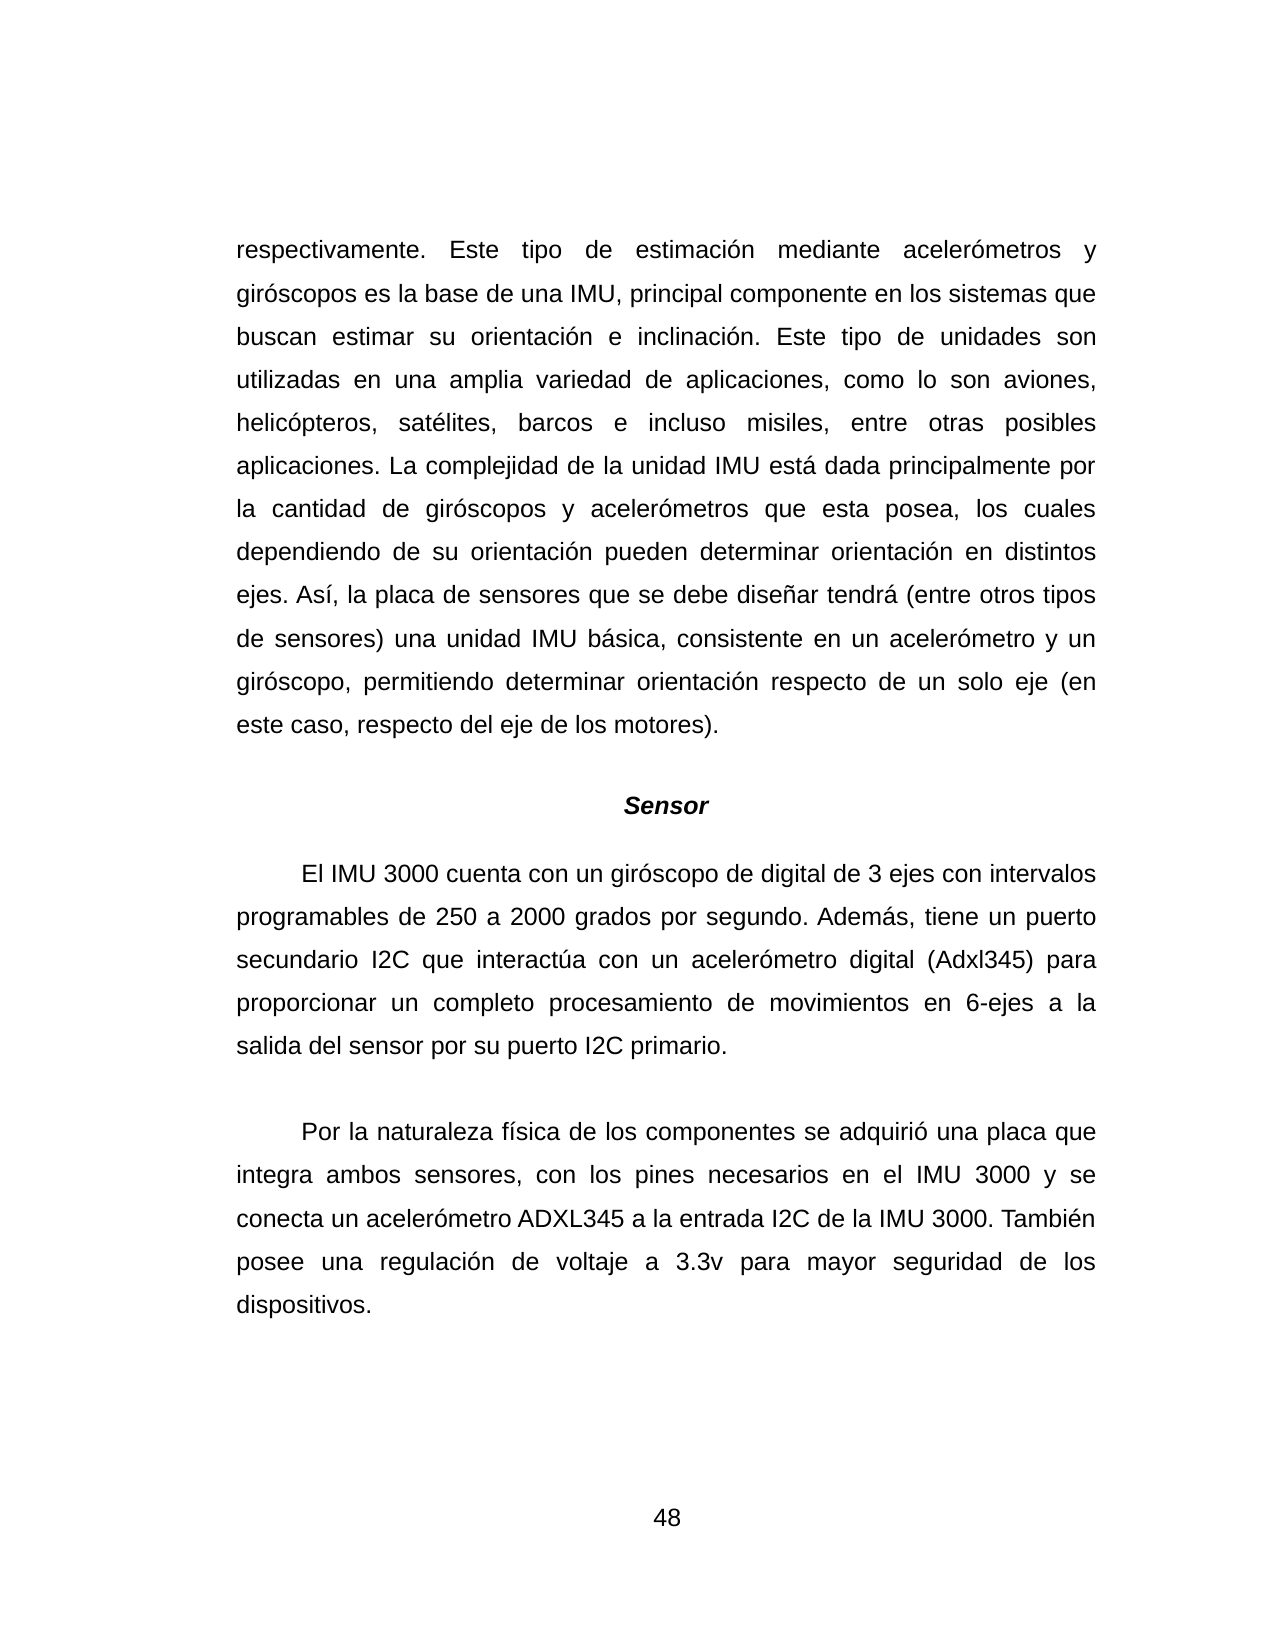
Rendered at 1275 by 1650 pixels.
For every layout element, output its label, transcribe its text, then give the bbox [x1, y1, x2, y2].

text El IMU 3000 cuenta con un giróscopo de digital de 3 ejes con intervalos programables de 250 a 2000 grados por segundo. Además, tiene un puerto secundario I2C que interactúa con un acelerómetro digital (Adxl345) para proporcionar un completo procesamiento de movimientos en 6-ejes a la salida del sensor por su puerto I2C primario. [236, 858, 1098, 1060]
subtitle Sensor [236, 791, 1098, 820]
text respectivamente. Este tipo de estimación mediante acelerómetros y giróscopos es la base de una IMU, principal componente en los sistemas que buscan estimar su orientación e inclinación. Este tipo de unidades son utilizadas en una amplia variedad de aplicaciones, como lo son aviones, helicópteros, satélites, barcos e incluso misiles, entre otras posibles aplicaciones. La complejidad de la unidad IMU está dada principalmente por la cantidad de giróscopos y acelerómetros que esta posea, los cuales dependiendo de su orientación pueden determinar orientación en distintos ejes. Así, la placa de sensores que se debe diseñar tendrá (entre otros tipos de sensores) una unidad IMU básica, consistente en un acelerómetro y un giróscopo, permitiendo determinar orientación respecto de un solo eje (en este caso, respecto del eje de los motores). [236, 235, 1098, 738]
text Por la naturaleza física de los componentes se adquirió una placa que integra ambos sensores, con los pines necesarios en el IMU 3000 y se conecta un acelerómetro ADXL345 a la entrada I2C de la IMU 3000. También posee una regulación de voltaje a 3.3v para mayor seguridad de los dispositivos. [236, 1117, 1098, 1318]
